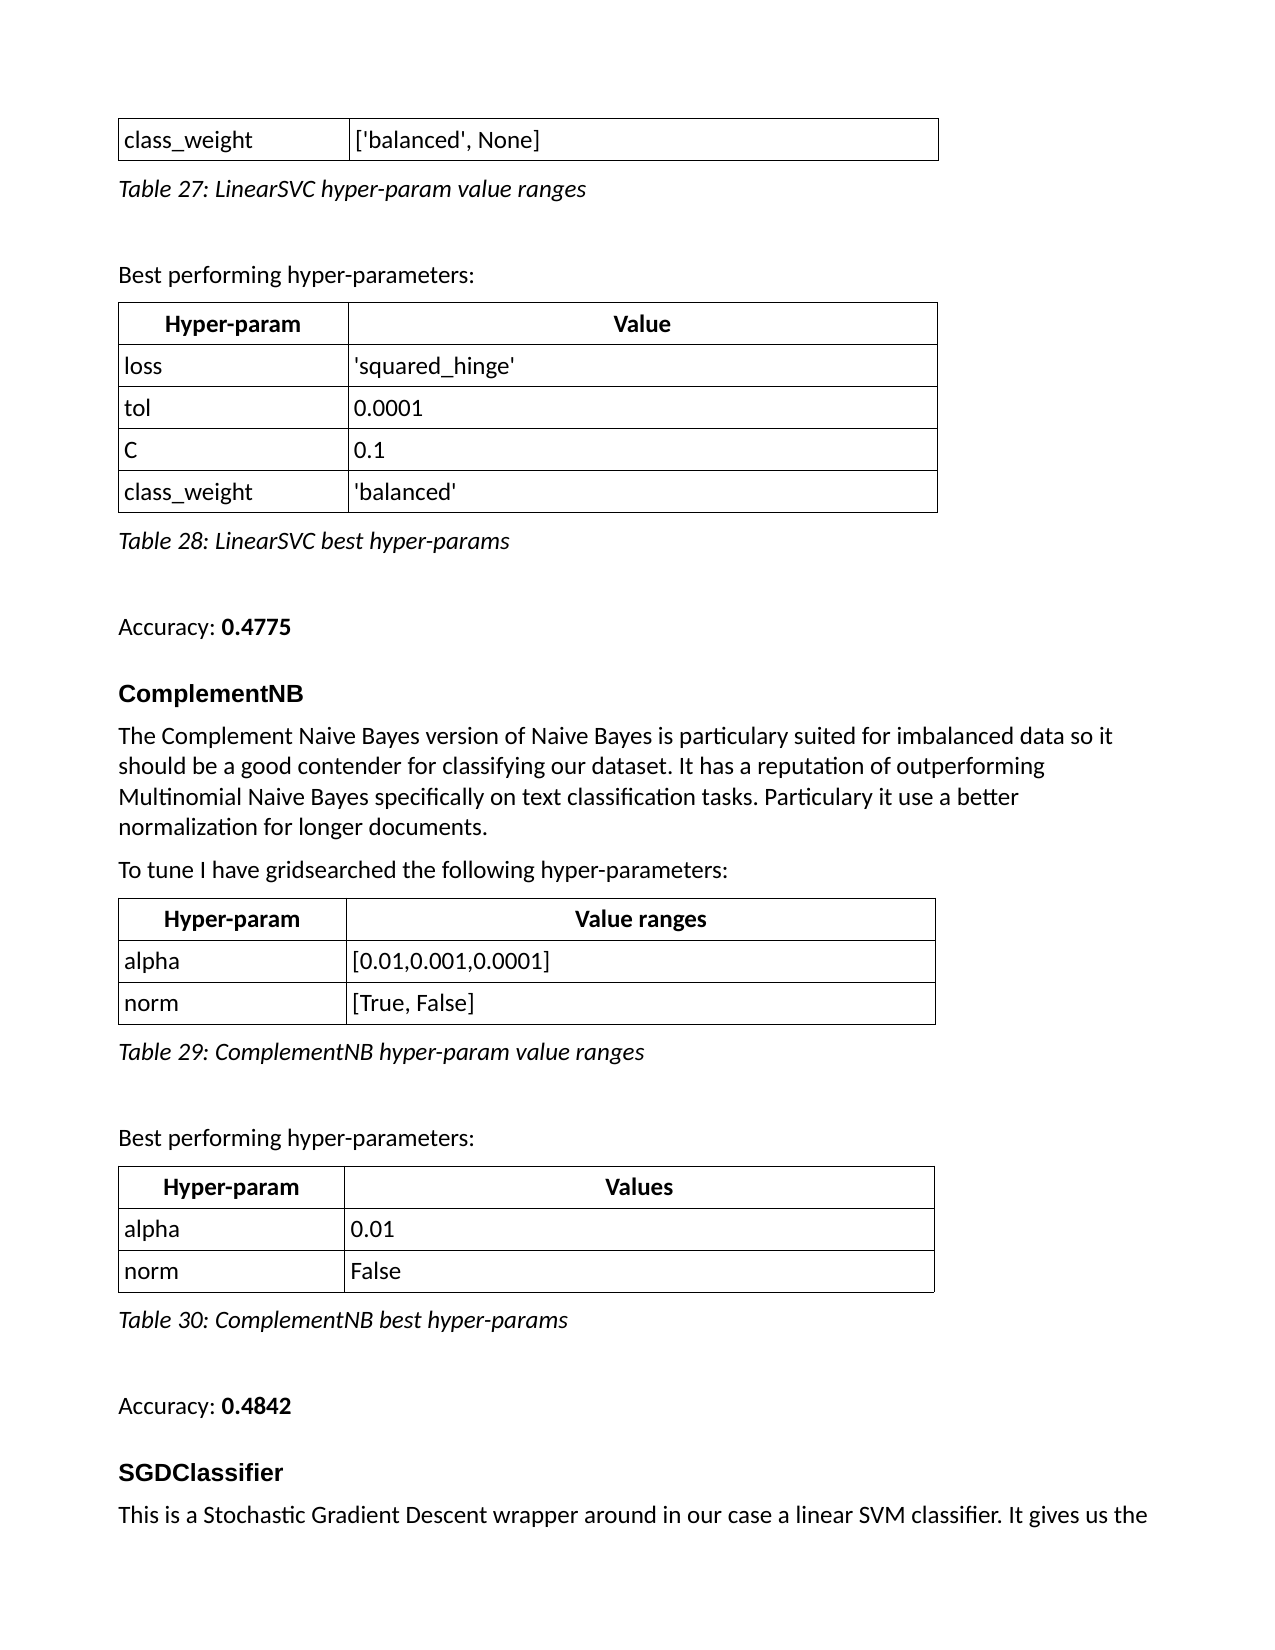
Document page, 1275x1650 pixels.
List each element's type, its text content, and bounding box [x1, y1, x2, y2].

table_cell norm [119, 1251, 344, 1292]
text Accuracy: 0.4775 [118, 611, 1157, 641]
text Best performing hyper-parameters: [118, 259, 1157, 289]
text Accuracy: 0.4842 [118, 1390, 1157, 1421]
table_cell C [119, 429, 348, 470]
table_header Value [349, 303, 937, 344]
table_cell 0.01 [345, 1209, 934, 1250]
table_header Hyper-param [119, 1167, 344, 1208]
text The Complement Naive Bayes version of Naive Bayes is particulary suited for imbalanced data so it should be a good contender for classifying our dataset. It has a reputation of outperforming Multinomial Naive Bayes specifically on text classification tasks. Particulary it use a better normalization for longer documents. [118, 720, 1157, 842]
text Table 27: LinearSVC hyper-param value ranges [118, 173, 1157, 203]
table_cell class_weight [119, 471, 348, 512]
table_cell 'balanced' [349, 471, 937, 512]
text To tune I have gridsearched the following hyper-parameters: [118, 854, 1157, 885]
table_header Hyper-param [119, 303, 348, 344]
table_cell False [345, 1251, 934, 1292]
text Table 29: ComplementNB hyper-param value ranges [118, 1036, 1157, 1067]
table_cell alpha [119, 1209, 344, 1250]
text Table 30: ComplementNB best hyper-params [118, 1304, 1157, 1335]
text Best performing hyper-parameters: [118, 1122, 1157, 1153]
table_cell 'squared_hinge' [349, 345, 937, 386]
table_cell norm [119, 983, 346, 1024]
table_cell alpha [119, 941, 346, 982]
subtitle SGDClassifier [118, 1458, 1157, 1487]
table_cell [True, False] [347, 983, 935, 1024]
table_header Value ranges [347, 899, 935, 940]
table_cell [0.01,0.001,0.0001] [347, 941, 935, 982]
text This is a Stochastic Gradient Descent wrapper around in our case a linear SVM classifier. It gives us the [118, 1499, 1157, 1530]
table_cell 0.1 [349, 429, 937, 470]
table_cell class_weight [119, 119, 349, 160]
table_cell tol [119, 387, 348, 428]
table_cell 0.0001 [349, 387, 937, 428]
table_cell ['balanced', None] [350, 119, 938, 160]
text Table 28: LinearSVC best hyper-params [118, 525, 1157, 555]
table_header Hyper-param [119, 899, 346, 940]
table_cell loss [119, 345, 348, 386]
subtitle ComplementNB [118, 679, 1157, 707]
table_header Values [345, 1167, 934, 1208]
